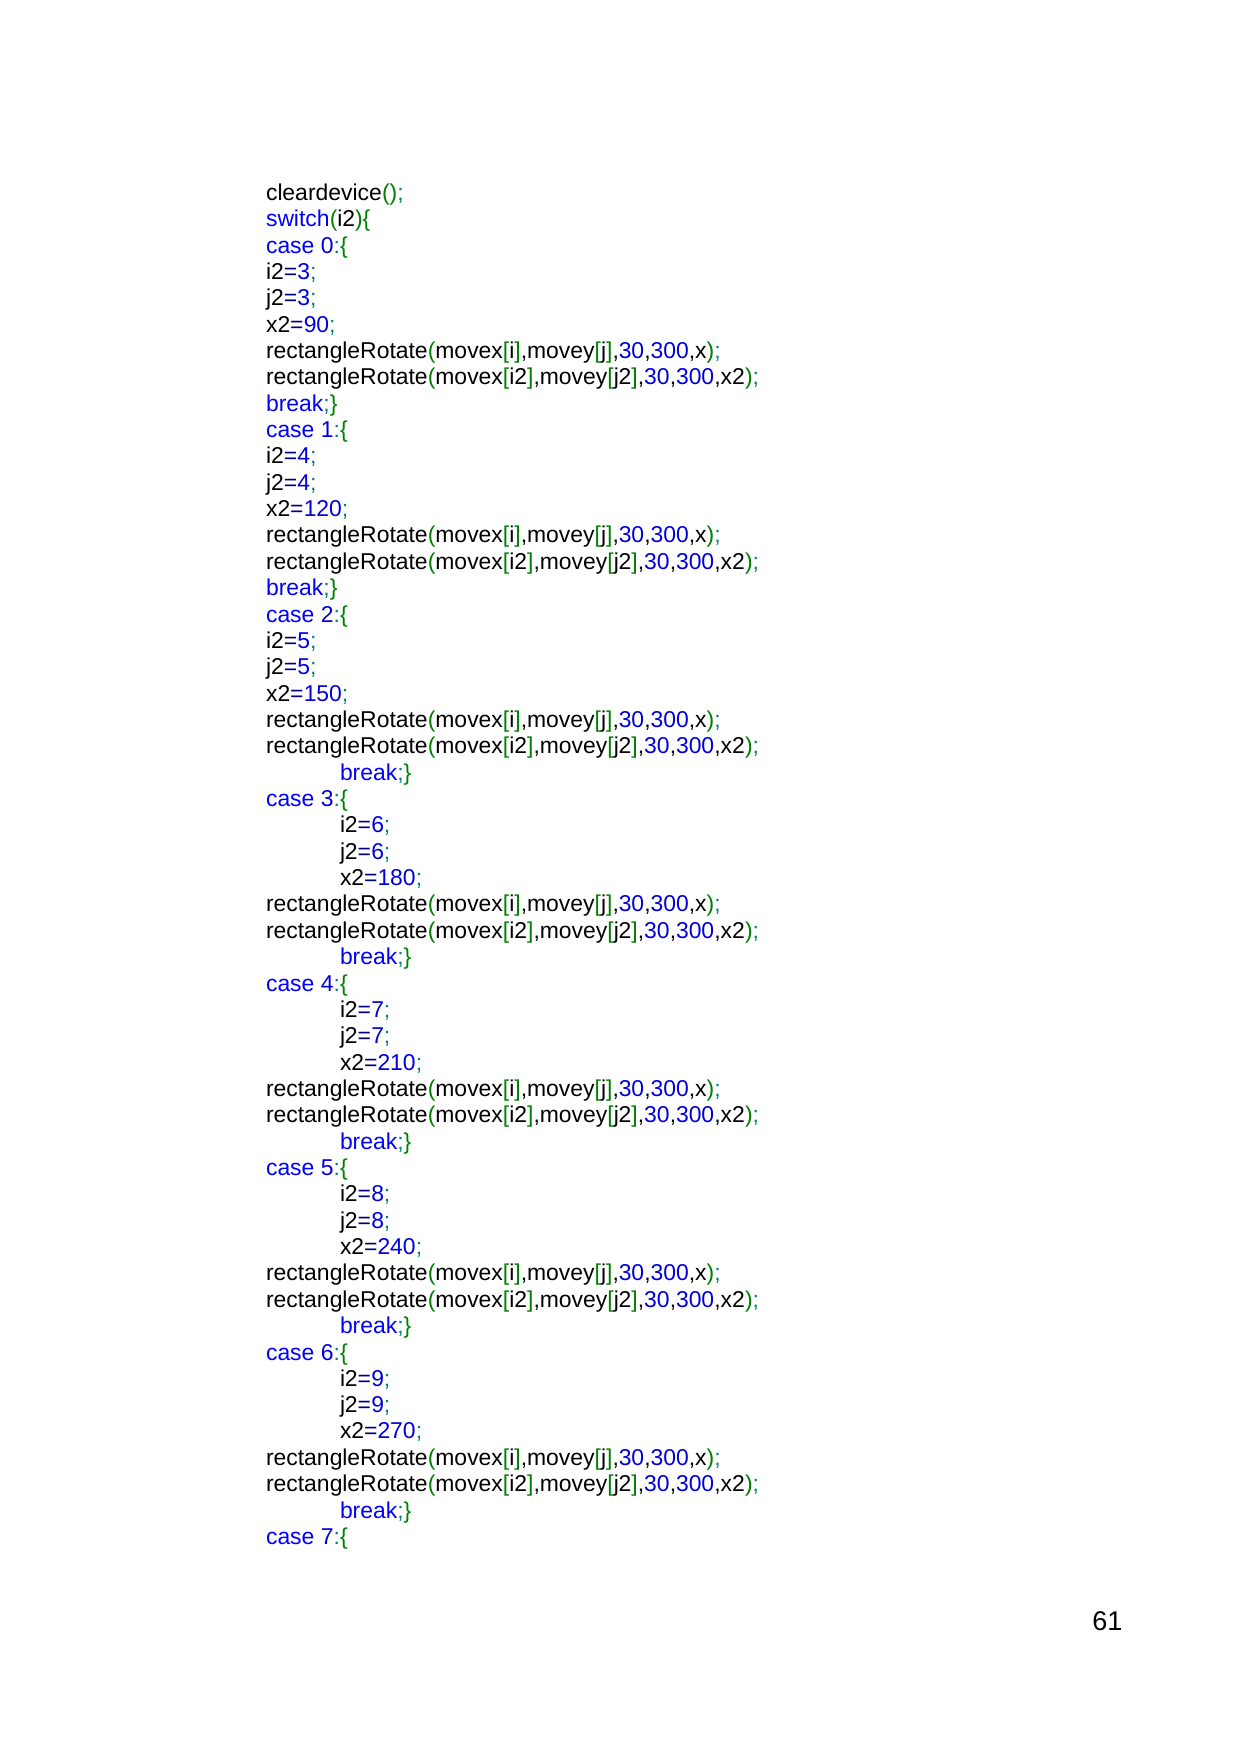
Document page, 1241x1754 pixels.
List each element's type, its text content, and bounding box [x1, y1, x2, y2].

text rectangleRotate(movex[i],movey[j],30,300,x); [118, 890, 1122, 917]
text case 5:{ [118, 1154, 1122, 1180]
text case 7:{ [118, 1523, 1122, 1549]
text x2=270; [118, 1417, 1122, 1444]
text case 4:{ [118, 969, 1122, 996]
text break;} [118, 390, 1122, 416]
text cleardevice(); [118, 179, 1122, 205]
text j2=7; [118, 1022, 1122, 1048]
text break;} [118, 574, 1122, 601]
text break;} [118, 1312, 1122, 1338]
text rectangleRotate(movex[i2],movey[j2],30,300,x2); [118, 1101, 1122, 1128]
text j2=3; [118, 284, 1122, 311]
text i2=5; [118, 627, 1122, 653]
text rectangleRotate(movex[i2],movey[j2],30,300,x2); [118, 548, 1122, 574]
text i2=6; [118, 811, 1122, 838]
text case 2:{ [118, 601, 1122, 627]
text case 3:{ [118, 785, 1122, 811]
text break;} [118, 759, 1122, 785]
text x2=210; [118, 1048, 1122, 1075]
text break;} [118, 1497, 1122, 1523]
text rectangleRotate(movex[i2],movey[j2],30,300,x2); [118, 732, 1122, 759]
text i2=8; [118, 1180, 1122, 1207]
text rectangleRotate(movex[i],movey[j],30,300,x); [118, 706, 1122, 732]
text x2=180; [118, 864, 1122, 890]
text rectangleRotate(movex[i],movey[j],30,300,x); [118, 1075, 1122, 1101]
text x2=120; [118, 495, 1122, 521]
text rectangleRotate(movex[i2],movey[j2],30,300,x2); [118, 363, 1122, 390]
text j2=4; [118, 469, 1122, 495]
text rectangleRotate(movex[i],movey[j],30,300,x); [118, 1259, 1122, 1286]
text case 6:{ [118, 1338, 1122, 1365]
text j2=6; [118, 838, 1122, 864]
text rectangleRotate(movex[i2],movey[j2],30,300,x2); [118, 1470, 1122, 1497]
text j2=9; [118, 1391, 1122, 1417]
text i2=4; [118, 442, 1122, 469]
text j2=5; [118, 653, 1122, 679]
text switch(i2){ [118, 205, 1122, 232]
text rectangleRotate(movex[i2],movey[j2],30,300,x2); [118, 917, 1122, 943]
text i2=3; [118, 258, 1122, 284]
text rectangleRotate(movex[i],movey[j],30,300,x); [118, 521, 1122, 548]
text case 1:{ [118, 416, 1122, 442]
text x2=240; [118, 1233, 1122, 1259]
text i2=9; [118, 1365, 1122, 1391]
text x2=150; [118, 679, 1122, 706]
text i2=7; [118, 996, 1122, 1022]
text case 0:{ [118, 232, 1122, 258]
text x2=90; [118, 311, 1122, 337]
text break;} [118, 943, 1122, 969]
text rectangleRotate(movex[i2],movey[j2],30,300,x2); [118, 1286, 1122, 1312]
text rectangleRotate(movex[i],movey[j],30,300,x); [118, 337, 1122, 363]
text j2=8; [118, 1207, 1122, 1233]
text rectangleRotate(movex[i],movey[j],30,300,x); [118, 1444, 1122, 1470]
text break;} [118, 1128, 1122, 1154]
